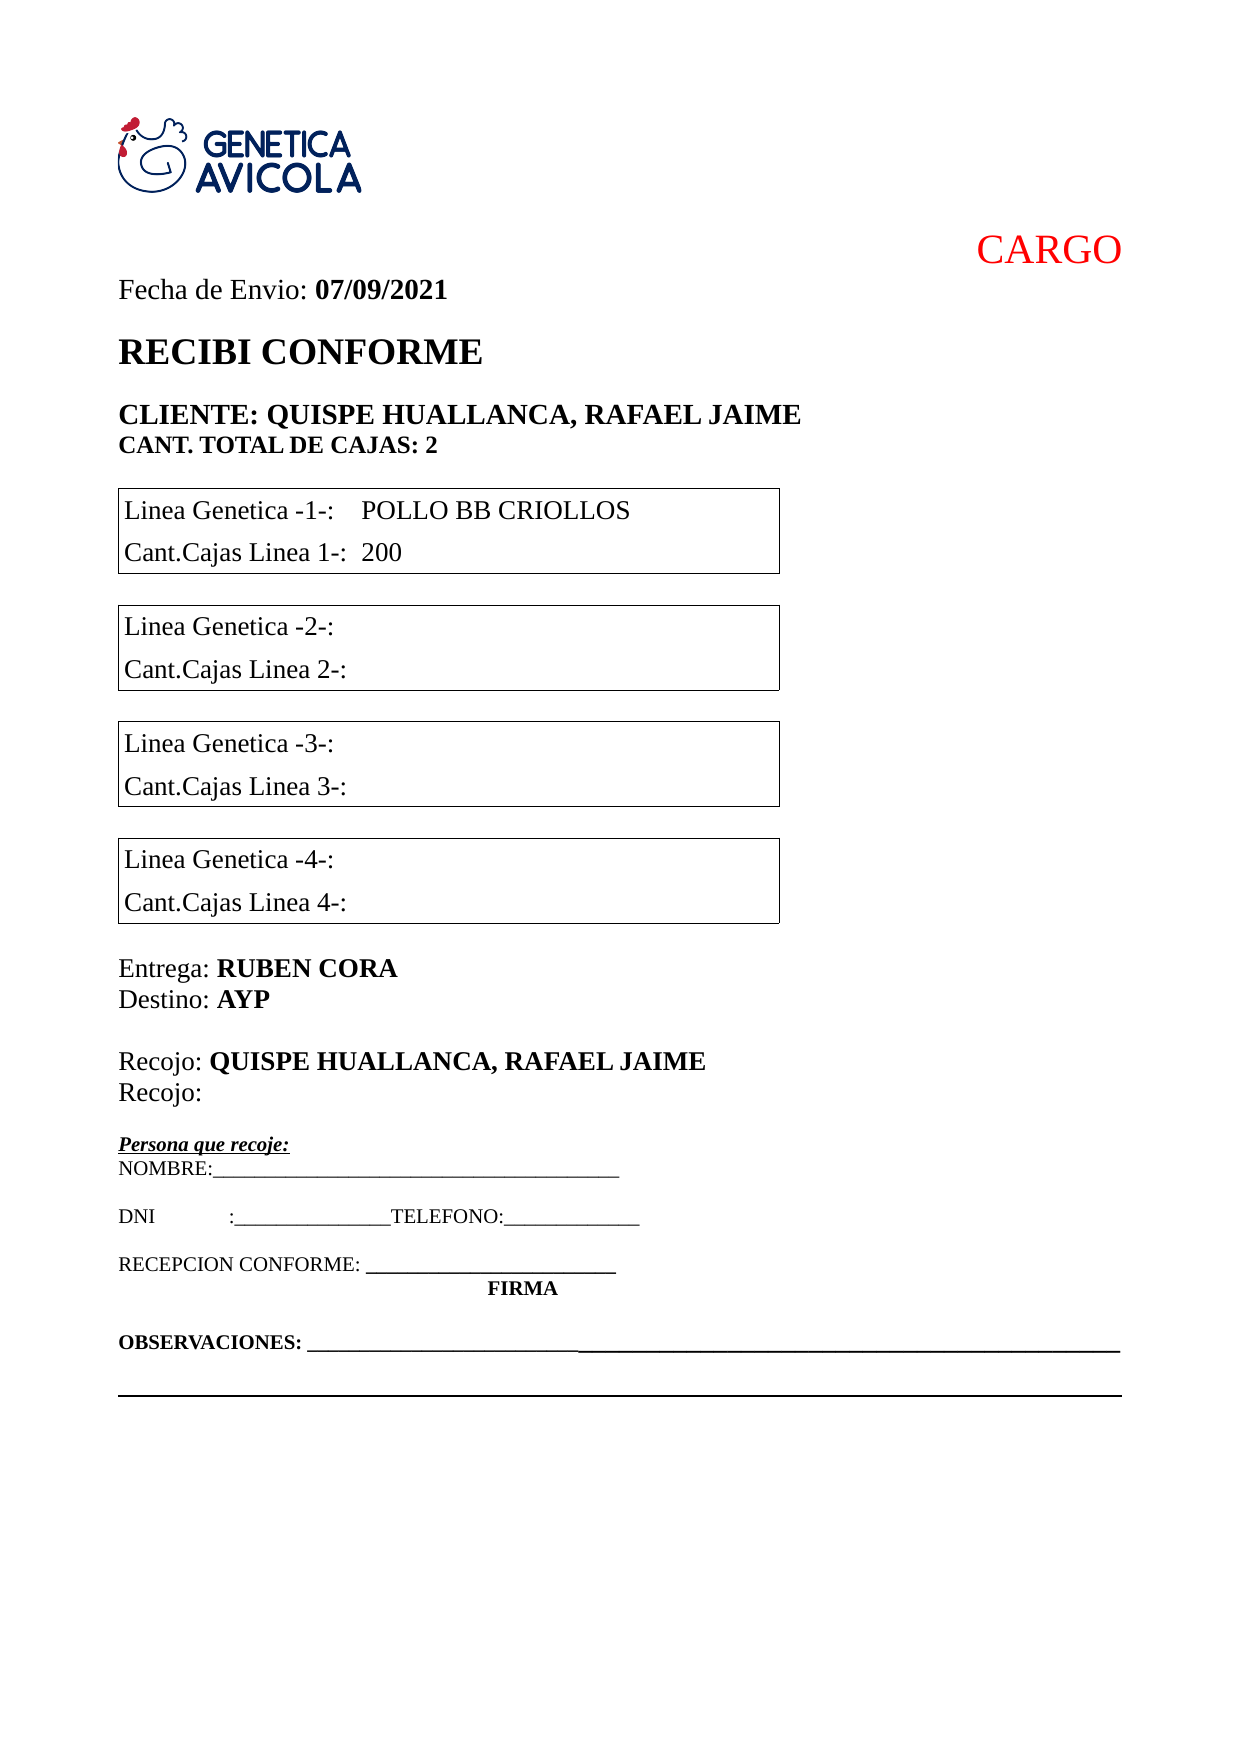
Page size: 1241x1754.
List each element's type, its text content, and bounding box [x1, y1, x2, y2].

table_cell Cant.Cajas Linea 4-: [119, 880, 356, 923]
table_cell Linea Genetica -4-: [119, 839, 356, 880]
table_cell [118, 574, 356, 604]
table_cell [356, 839, 779, 880]
table_cell [356, 574, 779, 604]
table_cell Linea Genetica -3-: [119, 722, 356, 764]
table_header Linea Genetica -1-: [119, 489, 356, 531]
text FIRMA [118, 1276, 1122, 1300]
text Recojo: QUISPE HUALLANCA, RAFAEL JAIME [118, 1045, 1122, 1076]
text OBSERVACIONES: __________________________________________________________________ [118, 1324, 1122, 1355]
table_cell [356, 722, 779, 764]
text Recojo: [118, 1076, 1122, 1108]
table_cell [356, 880, 779, 923]
table_cell Linea Genetica -2-: [119, 606, 356, 647]
picture [117, 117, 362, 193]
text Entrega: RUBEN CORA [118, 952, 1122, 983]
text Fecha de Envio: 07/09/2021 [118, 272, 1122, 306]
table_cell [118, 807, 356, 838]
text DNI :_______________TELEFONO:_____________ [118, 1204, 1122, 1228]
table_cell 200 [356, 531, 779, 573]
table_cell [118, 691, 356, 721]
table_cell Cant.Cajas Linea 2-: [119, 647, 356, 690]
table_cell [356, 647, 779, 690]
table_cell Cant.Cajas Linea 3-: [119, 764, 356, 806]
table_header POLLO BB CRIOLLOS [356, 489, 779, 531]
text NOMBRE:_______________________________________ [118, 1156, 1122, 1180]
table_cell Cant.Cajas Linea 1-: [119, 531, 356, 573]
text Destino: AYP [118, 983, 1122, 1014]
table_cell [356, 691, 779, 721]
table_cell [356, 764, 779, 806]
text Persona que recoje: [118, 1132, 1122, 1156]
table_cell [356, 606, 779, 647]
text RECEPCION CONFORME: ________________________ [118, 1252, 1122, 1276]
text CLIENTE: QUISPE HUALLANCA, RAFAEL JAIME [118, 397, 1122, 431]
text CANT. TOTAL DE CAJAS: 2 [118, 431, 1122, 459]
table_cell [356, 807, 779, 838]
text RECIBI CONFORME [118, 330, 1122, 373]
text CARGO [118, 224, 1122, 272]
